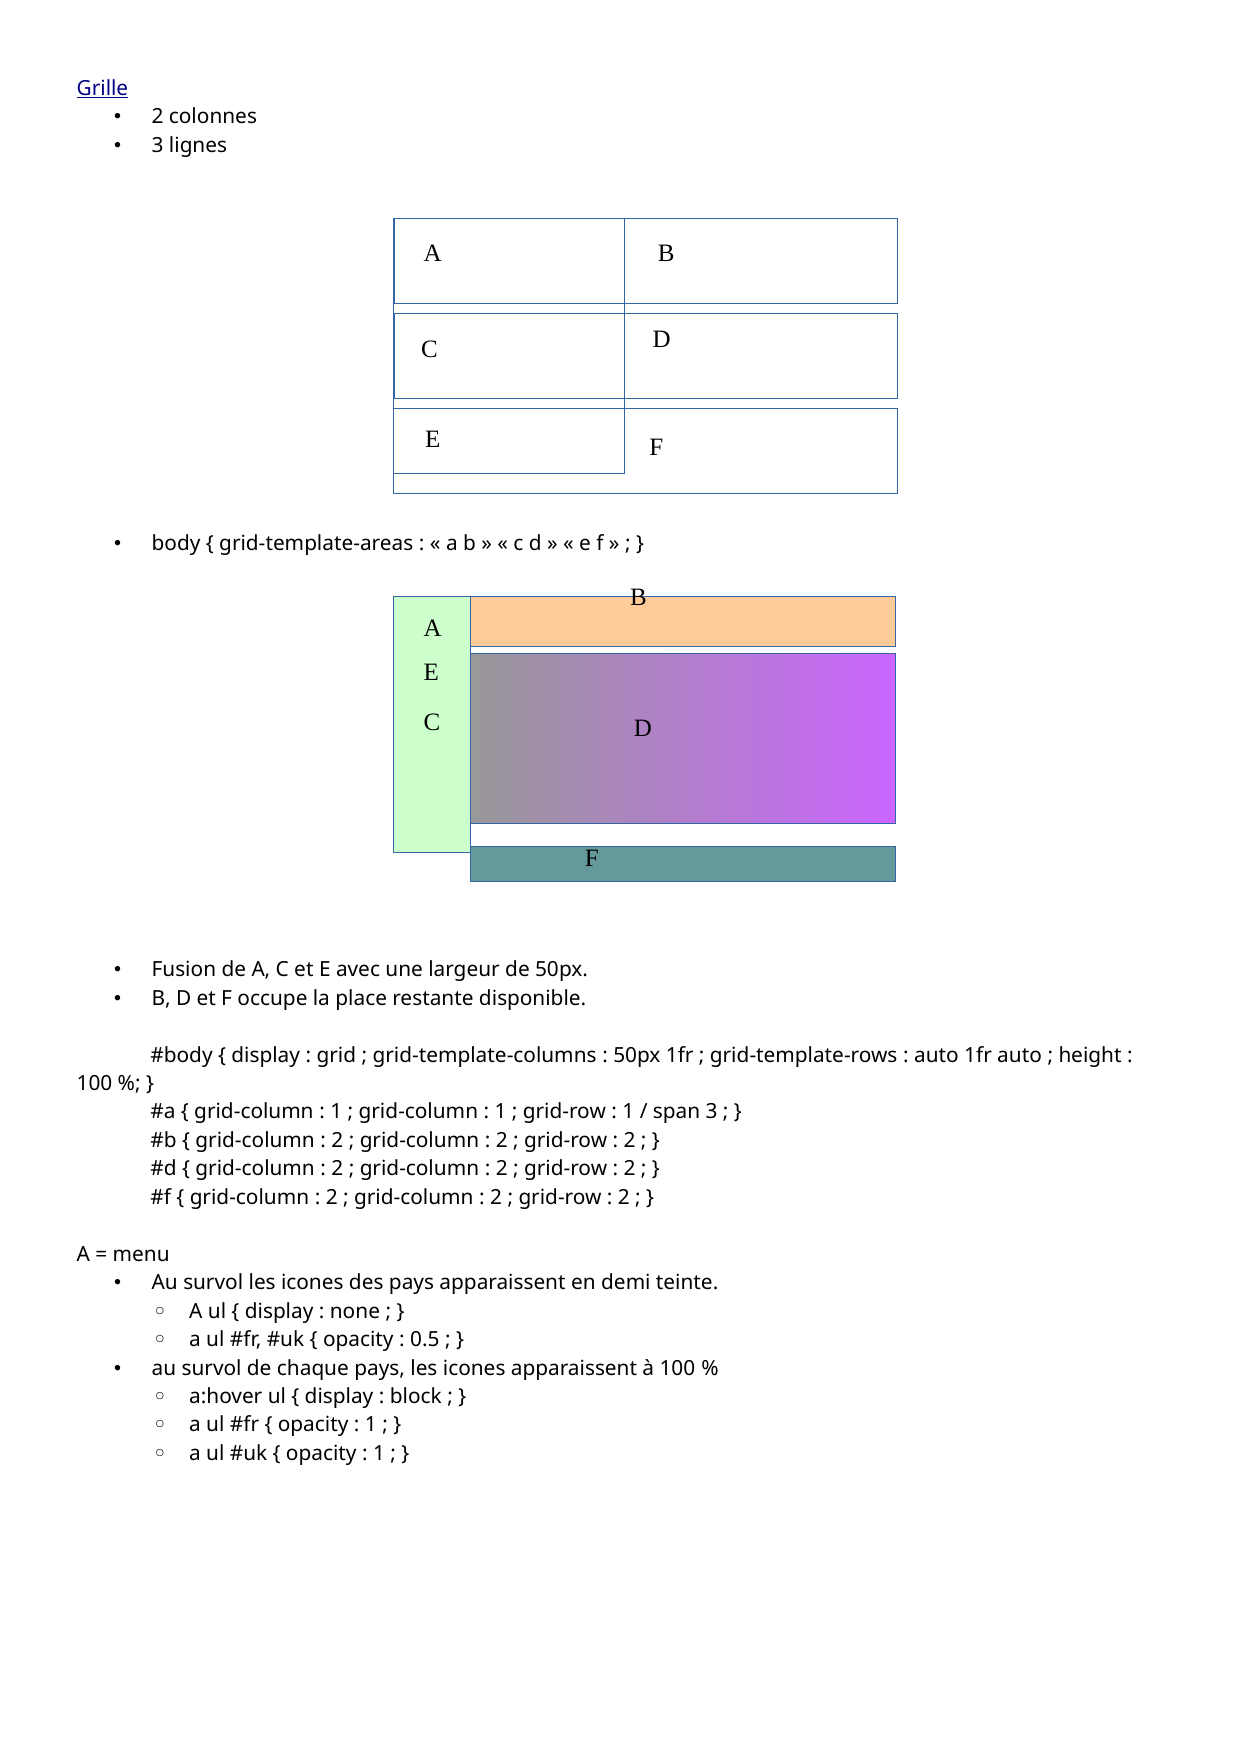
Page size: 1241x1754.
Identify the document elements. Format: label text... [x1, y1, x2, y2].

list B, D et F occupe la place restante disponible. [114, 983, 1146, 1011]
text Grille [76, 73, 1146, 101]
list Fusion de A, C et E avec une largeur de 50px. [114, 954, 1146, 983]
text #a { grid-column : 1 ; grid-column : 1 ; grid-row : 1 / span 3 ; } [76, 1097, 1146, 1125]
list a ul #fr { opacity : 1 ; } [151, 1409, 1146, 1438]
text #f { grid-column : 2 ; grid-column : 2 ; grid-row : 2 ; } [76, 1182, 1146, 1210]
text #d { grid-column : 2 ; grid-column : 2 ; grid-row : 2 ; } [76, 1153, 1146, 1182]
list au survol de chaque pays, les icones apparaissent à 100 % [114, 1353, 1146, 1381]
list 3 lignes [114, 130, 1146, 158]
list a:hover ul { display : block ; } [151, 1381, 1146, 1409]
list a ul #fr, #uk { opacity : 0.5 ; } [151, 1324, 1146, 1353]
text A = menu [76, 1239, 1146, 1267]
list A ul { display : none ; } [151, 1296, 1146, 1324]
list body { grid-template-areas : « a b » « c d » « e f » ; } [114, 528, 1146, 556]
list a ul #uk { opacity : 1 ; } [151, 1438, 1146, 1466]
list Au survol les icones des pays apparaissent en demi teinte. [114, 1267, 1146, 1296]
text #b { grid-column : 2 ; grid-column : 2 ; grid-row : 2 ; } [76, 1125, 1146, 1153]
list 2 colonnes [114, 101, 1146, 130]
text #body { display : grid ; grid-template-columns : 50px 1fr ; grid-template-rows : auto 1fr auto ; height : 100 %; } [76, 1040, 1146, 1097]
